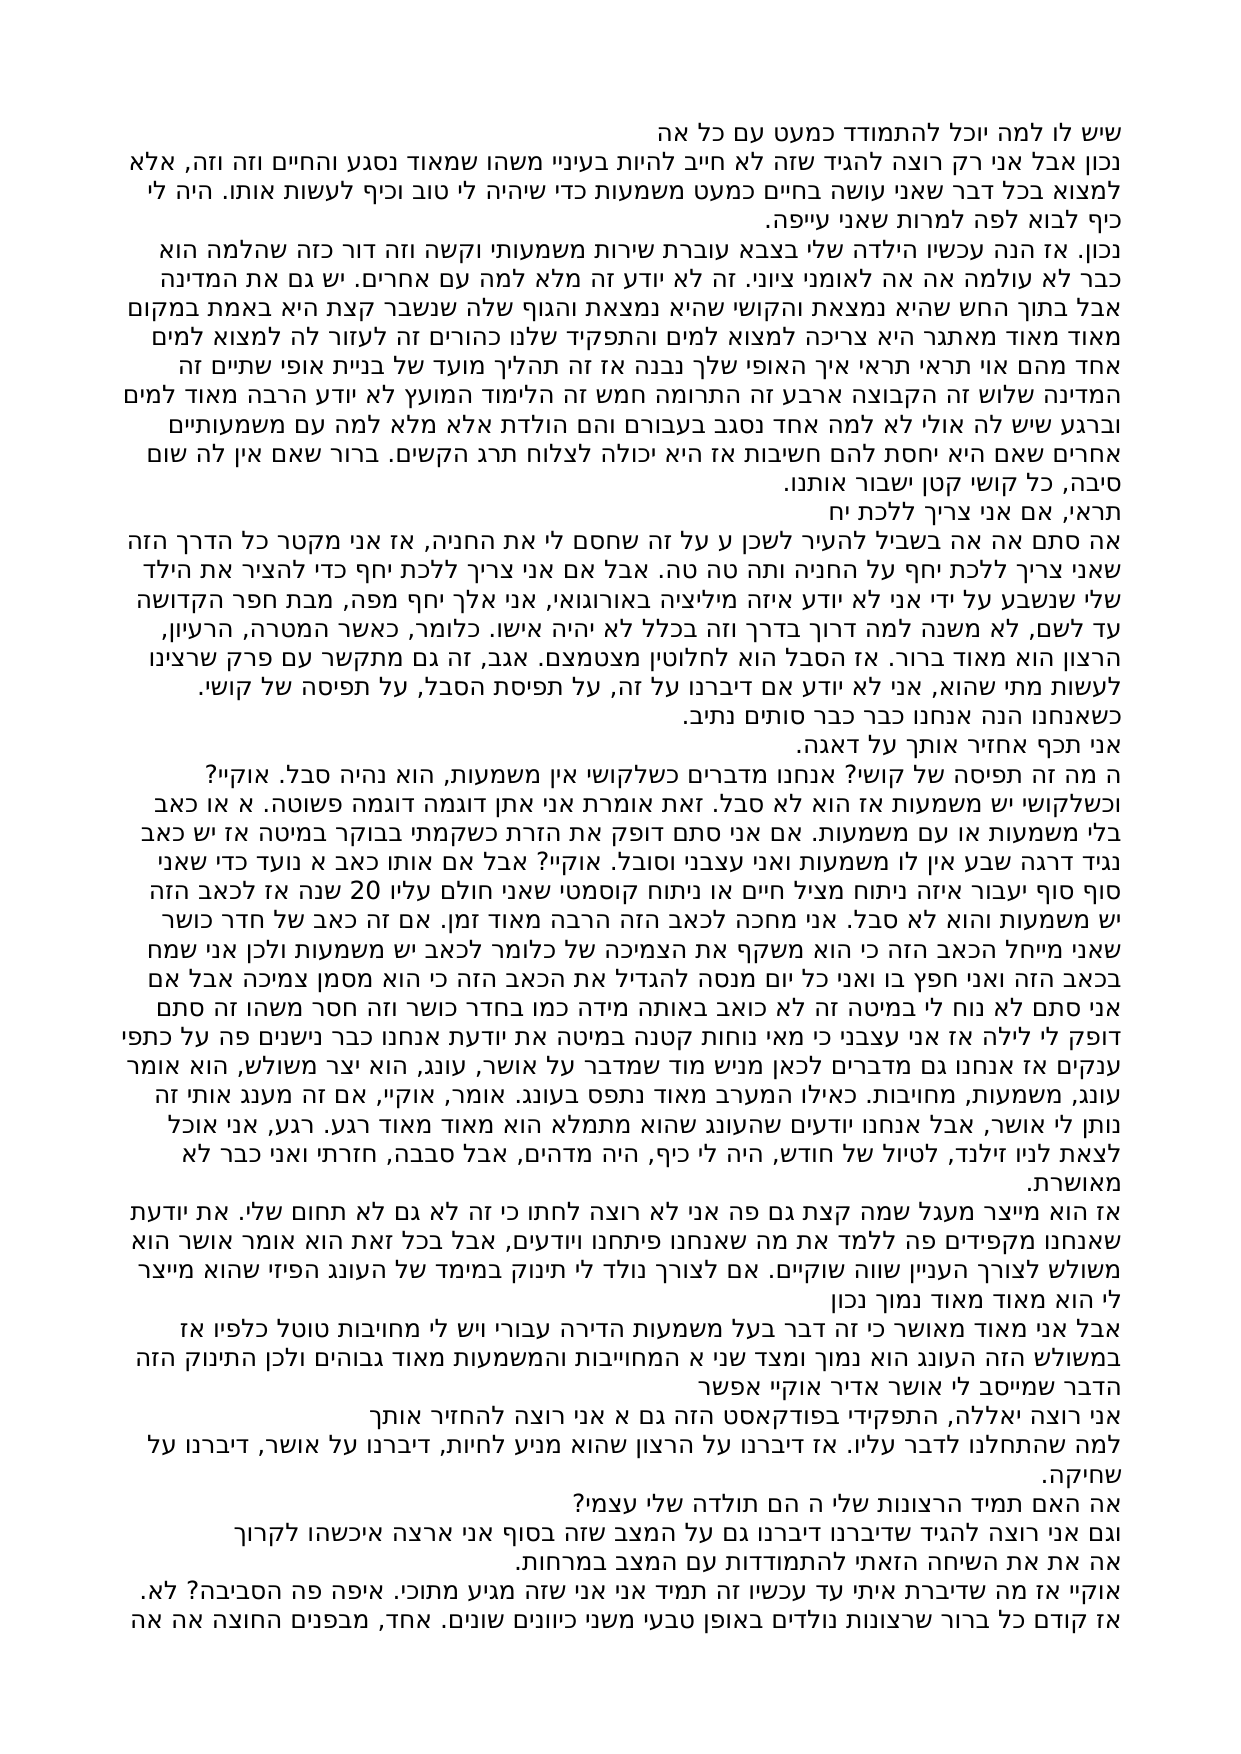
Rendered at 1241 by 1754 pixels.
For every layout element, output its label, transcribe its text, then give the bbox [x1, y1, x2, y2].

text וגם אני רוצה להגיד שדיברנו דיברנו גם על המצב שזה בסוף אני ארצה איכשהו לקרוך [118, 1518, 1122, 1547]
text תראי, אם אני צריך ללכת יח [118, 497, 1122, 526]
text ה מה זה תפיסה של קושי? אנחנו מדברים כשלקושי אין משמעות, הוא נהיה סבל. אוקיי? וכשלקושי יש משמעות אז הוא לא סבל. זאת אומרת אני אתן דוגמה דוגמה פשוטה. א או כאב בלי משמעות או עם משמעות. אם אני סתם דופק את הזרת כשקמתי בבוקר במיטה אז יש כאב נגיד דרגה שבע אין לו משמעות ואני עצבני וסובל. אוקיי? אבל אם אותו כאב א נועד כדי שאני סוף סוף יעבור איזה ניתוח מציל חיים או ניתוח קוסמטי שאני חולם עליו 20 שנה אז לכאב הזה יש משמעות והוא לא סבל. אני מחכה לכאב הזה הרבה מאוד זמן. אם זה כאב של חדר כושר שאני מייחל הכאב הזה כי הוא משקף את הצמיכה של כלומר לכאב יש משמעות ולכן אני שמח בכאב הזה ואני חפץ בו ואני כל יום מנסה להגדיל את הכאב הזה כי הוא מסמן צמיכה אבל אם אני סתם לא נוח לי במיטה זה לא כואב באותה מידה כמו בחדר כושר וזה חסר משהו זה סתם דופק לי לילה אז אני עצבני כי מאי נוחות קטנה במיטה את יודעת אנחנו כבר נישנים פה על כתפי ענקים אז אנחנו גם מדברים לכאן מניש מוד שמדבר על אושר, עונג, הוא יצר משולש, הוא אומר עונג, משמעות, מחויבות. כאילו המערב מאוד נתפס בעונג. אומר, אוקיי, אם זה מענג אותי זה נותן לי אושר, אבל אנחנו יודעים שהעונג שהוא מתמלא הוא מאוד מאוד רגע. רגע, אני אוכל לצאת לניו זילנד, לטיול של חודש, היה לי כיף, היה מדהים, אבל סבבה, חזרתי ואני כבר לא מאושרת. [118, 760, 1122, 1197]
text אז הוא מייצר מעגל שמה קצת גם פה אני לא רוצה לחתו כי זה לא גם לא תחום שלי. את יודעת שאנחנו מקפידים פה ללמד את מה שאנחנו פיתחנו ויודעים, אבל בכל זאת הוא אומר אושר הוא משולש לצורך העניין שווה שוקיים. אם לצורך נולד לי תינוק במימד של העונג הפיזי שהוא מייצר לי הוא מאוד מאוד נמוך נכון [118, 1197, 1122, 1314]
text אני רוצה יאללה, התפקידי בפודקאסט הזה גם א אני רוצה להחזיר אותך [118, 1401, 1122, 1431]
text אה סתם אה אה בשביל להעיר לשכן ע על זה שחסם לי את החניה, אז אני מקטר כל הדרך הזה שאני צריך ללכת יחף על החניה ותה טה טה. אבל אם אני צריך ללכת יחף כדי להציר את הילד שלי שנשבע על ידי אני לא יודע איזה מיליציה באורוגואי, אני אלך יחף מפה, מבת חפר הקדושה עד לשם, לא משנה למה דרוך בדרך וזה בכלל לא יהיה אישו. כלומר, כאשר המטרה, הרעיון, הרצון הוא מאוד ברור. אז הסבל הוא לחלוטין מצטמצם. אגב, זה גם מתקשר עם פרק שרצינו לעשות מתי שהוא, אני לא יודע אם דיברנו על זה, על תפיסת הסבל, על תפיסה של קושי. כשאנחנו הנה אנחנו כבר כבר סותים נתיב. [118, 526, 1122, 731]
text שיש לו למה יוכל להתמודד כמעט עם כל אה [118, 118, 1122, 147]
text אבל אני מאוד מאושר כי זה דבר בעל משמעות הדירה עבורי ויש לי מחויבות טוטל כלפיו אז במשולש הזה העונג הוא נמוך ומצד שני א המחוייבות והמשמעות מאוד גבוהים ולכן התינוק הזה הדבר שמייסב לי אושר אדיר אוקיי אפשר [118, 1314, 1122, 1401]
text למה שהתחלנו לדבר עליו. אז דיברנו על הרצון שהוא מניע לחיות, דיברנו על אושר, דיברנו על שחיקה. [118, 1431, 1122, 1489]
text אה את את השיחה הזאתי להתמודדות עם המצב במרחות. [118, 1547, 1122, 1576]
text אה האם תמיד הרצונות שלי ה הם תולדה שלי עצמי? [118, 1489, 1122, 1518]
text אני תכף אחזיר אותך על דאגה. [118, 731, 1122, 760]
text אוקיי אז מה שדיברת איתי עד עכשיו זה תמיד אני אני שזה מגיע מתוכי. איפה פה הסביבה? לא. אז קודם כל ברור שרצונות נולדים באופן טבעי משני כיוונים שונים. אחד, מבפנים החוצה אה אה [118, 1576, 1122, 1635]
text נכון. אז הנה עכשיו הילדה שלי בצבא עוברת שירות משמעותי וקשה וזה דור כזה שהלמה הוא כבר לא עולמה אה אה לאומני ציוני. זה לא יודע זה מלא למה עם אחרים. יש גם את המדינה אבל בתוך החש שהיא נמצאת והקושי שהיא נמצאת והגוף שלה שנשבר קצת היא באמת במקום מאוד מאוד מאתגר היא צריכה למצוא למים והתפקיד שלנו כהורים זה לעזור לה למצוא למים אחד מהם אוי תראי תראי איך האופי שלך נבנה אז זה תהליך מועד של בניית אופי שתיים זה המדינה שלוש זה הקבוצה ארבע זה התרומה חמש זה הלימוד המועץ לא יודע הרבה מאוד למים וברגע שיש לה אולי לא למה אחד נסגב בעבורם והם הולדת אלא מלא למה עם משמעותיים אחרים שאם היא יחסת להם חשיבות אז היא יכולה לצלוח תרג הקשים. ברור שאם אין לה שום סיבה, כל קושי קטן ישבור אותנו. [118, 235, 1122, 497]
text נכון אבל אני רק רוצה להגיד שזה לא חייב להיות בעיניי משהו שמאוד נסגע והחיים וזה וזה, אלא למצוא בכל דבר שאני עושה בחיים כמעט משמעות כדי שיהיה לי טוב וכיף לעשות אותו. היה לי כיף לבוא לפה למרות שאני עייפה. [118, 147, 1122, 235]
